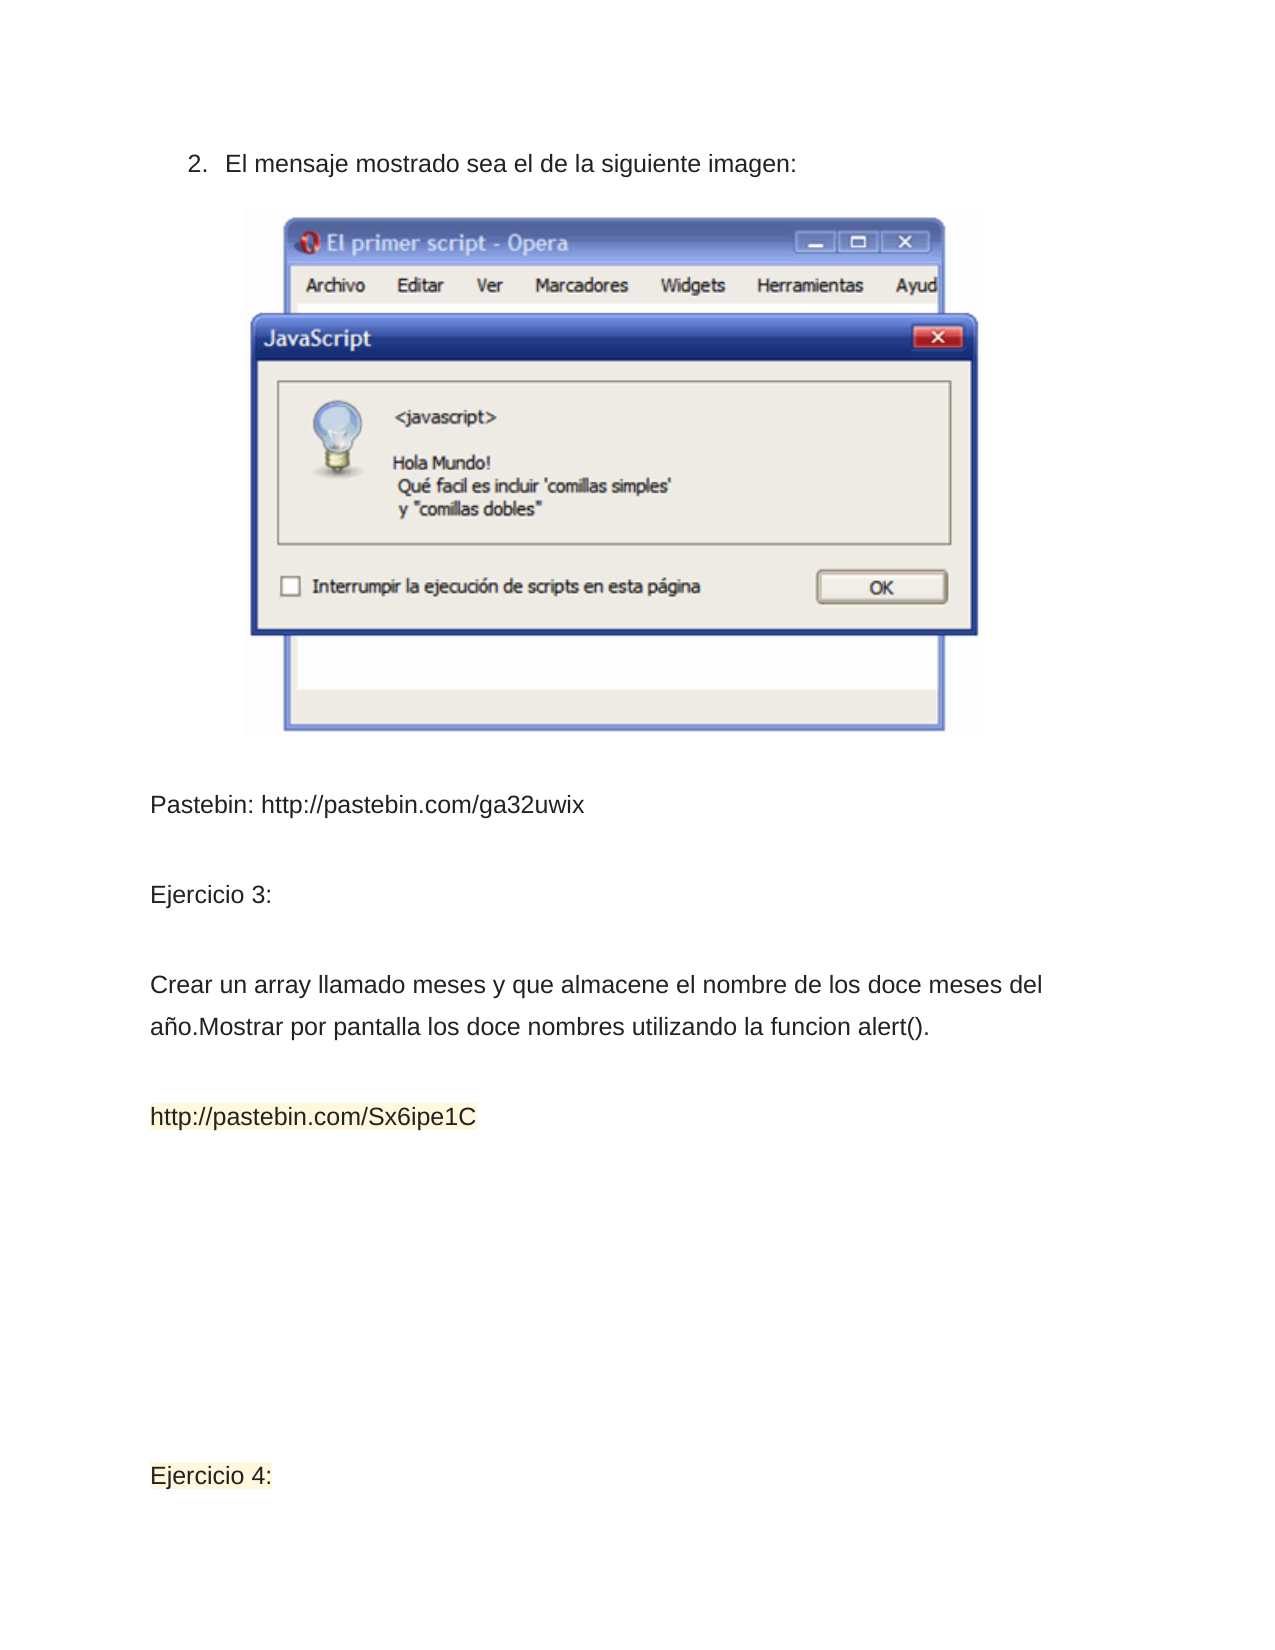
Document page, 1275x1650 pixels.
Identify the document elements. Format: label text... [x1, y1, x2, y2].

text Ejercicio 3: [150, 881, 1125, 909]
list El mensaje mostrado sea el de la siguiente imagen: [187, 150, 1125, 754]
text Ejercicio 4: [272, 1462, 1125, 1489]
text Pastebin: http://pastebin.com/ga32uwix [150, 791, 1125, 819]
text Crear un array llamado meses y que almacene el nombre de los doce meses del año.Mostrar por pantalla los doce nombres utilizando la funcion alert(). [150, 971, 1125, 1041]
text http://pastebin.com/Sx6ipe1C [150, 1102, 1125, 1130]
picture [243, 210, 983, 736]
